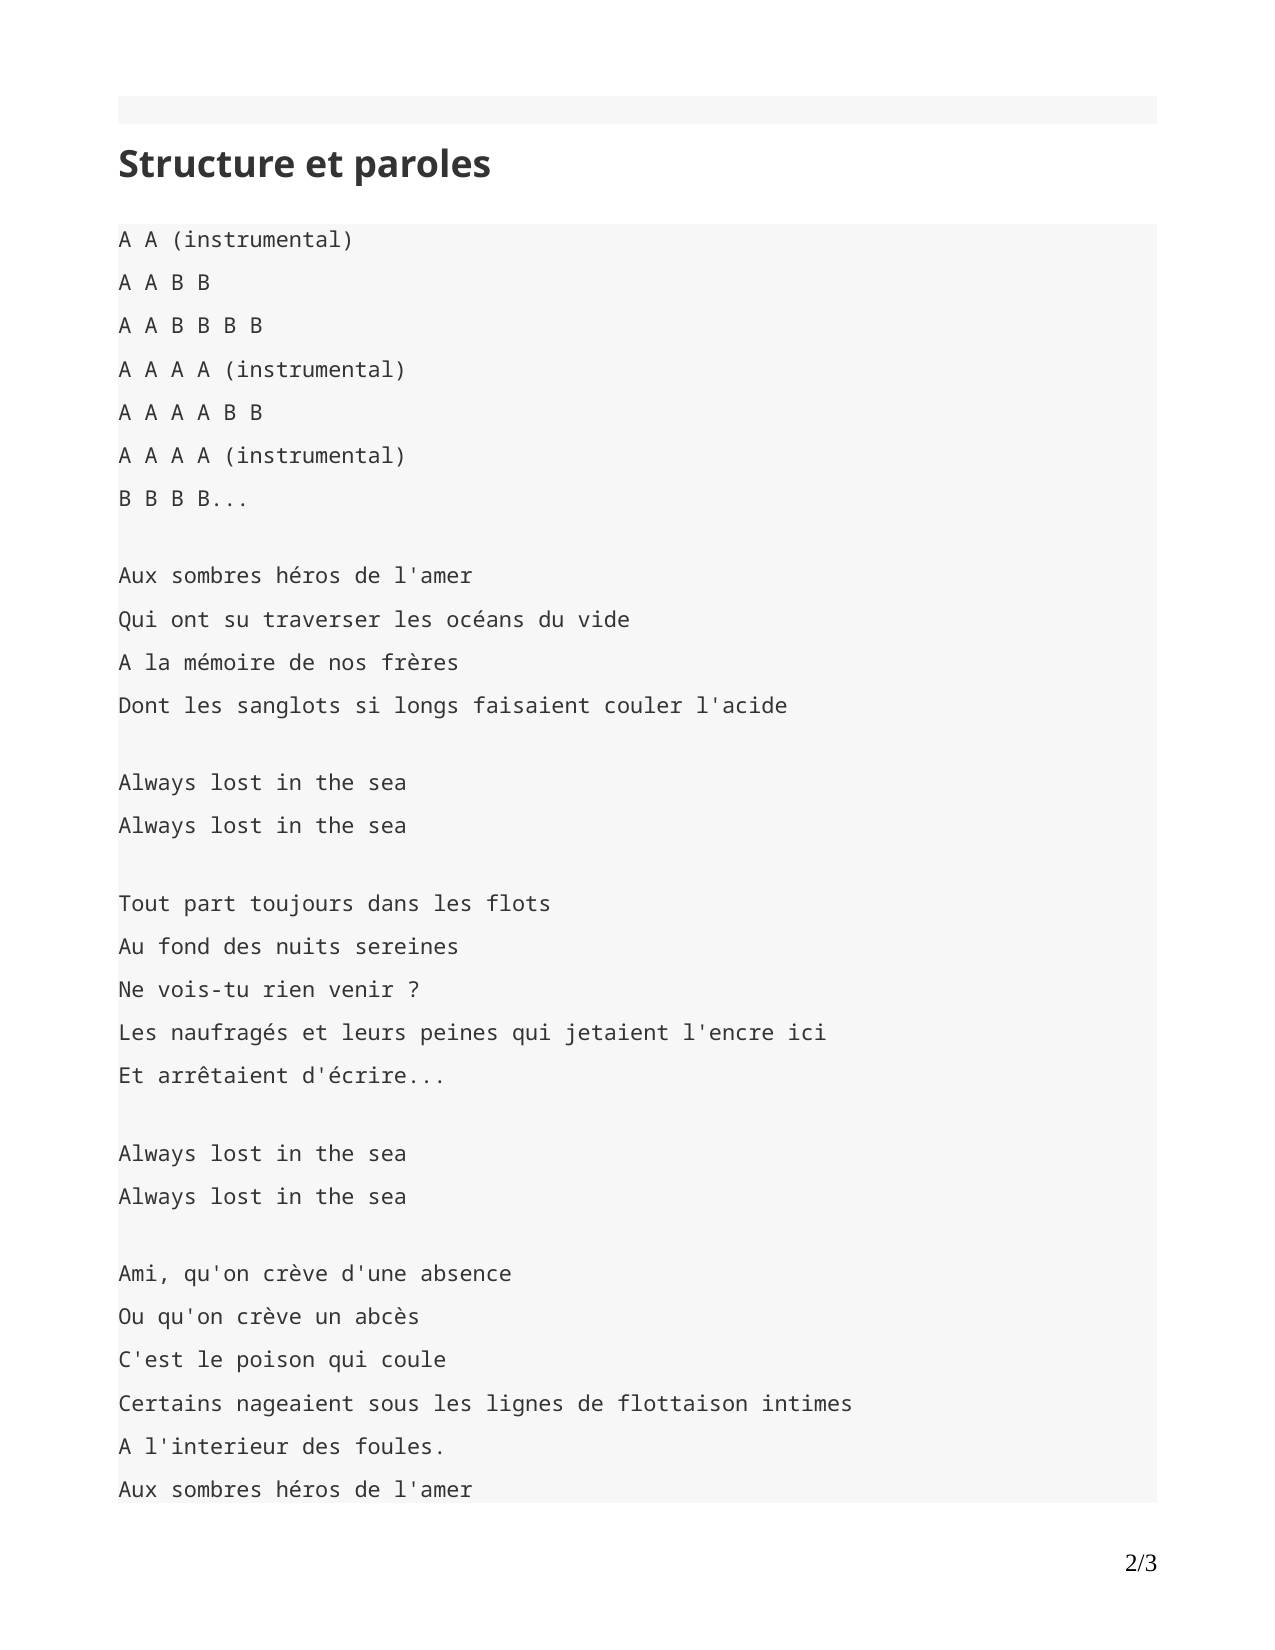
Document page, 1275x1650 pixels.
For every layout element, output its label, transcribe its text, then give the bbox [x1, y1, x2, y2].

text A A A A (instrumental) [118, 440, 1157, 470]
text Qui ont su traverser les océans du vide [118, 603, 1157, 633]
text A A B B [118, 267, 1157, 297]
text A A A A (instrumental) [118, 354, 1157, 383]
text Ami, qu'on crève d'une absence [118, 1258, 1157, 1288]
text Always lost in the sea [118, 767, 1157, 797]
text A A B B B B [118, 311, 1157, 340]
text Always lost in the sea [118, 810, 1157, 840]
text A la mémoire de nos frères [118, 647, 1157, 676]
text A A A A B B [118, 397, 1157, 427]
text Les naufragés et leurs peines qui jetaient l'encre ici [118, 1017, 1157, 1047]
subtitle Structure et paroles [118, 137, 1157, 188]
text Certains nageaient sous les lignes de flottaison intimes [118, 1387, 1157, 1417]
text Ne vois-tu rien venir ? [118, 974, 1157, 1004]
text A A (instrumental) [118, 224, 1157, 254]
text Au fond des nuits sereines [118, 931, 1157, 961]
text Et arrêtaient d'écrire... [118, 1060, 1157, 1090]
text C'est le poison qui coule [118, 1344, 1157, 1374]
text Ou qu'on crève un abcès [118, 1301, 1157, 1331]
text Dont les sanglots si longs faisaient couler l'acide [118, 690, 1157, 719]
text B B B B... [118, 483, 1157, 513]
text Aux sombres héros de l'amer [118, 560, 1157, 590]
text Always lost in the sea [118, 1138, 1157, 1167]
text Always lost in the sea [118, 1181, 1157, 1211]
text A l'interieur des foules. [118, 1431, 1157, 1460]
text Aux sombres héros de l'amer [118, 1474, 1157, 1503]
text Tout part toujours dans les flots [118, 888, 1157, 917]
